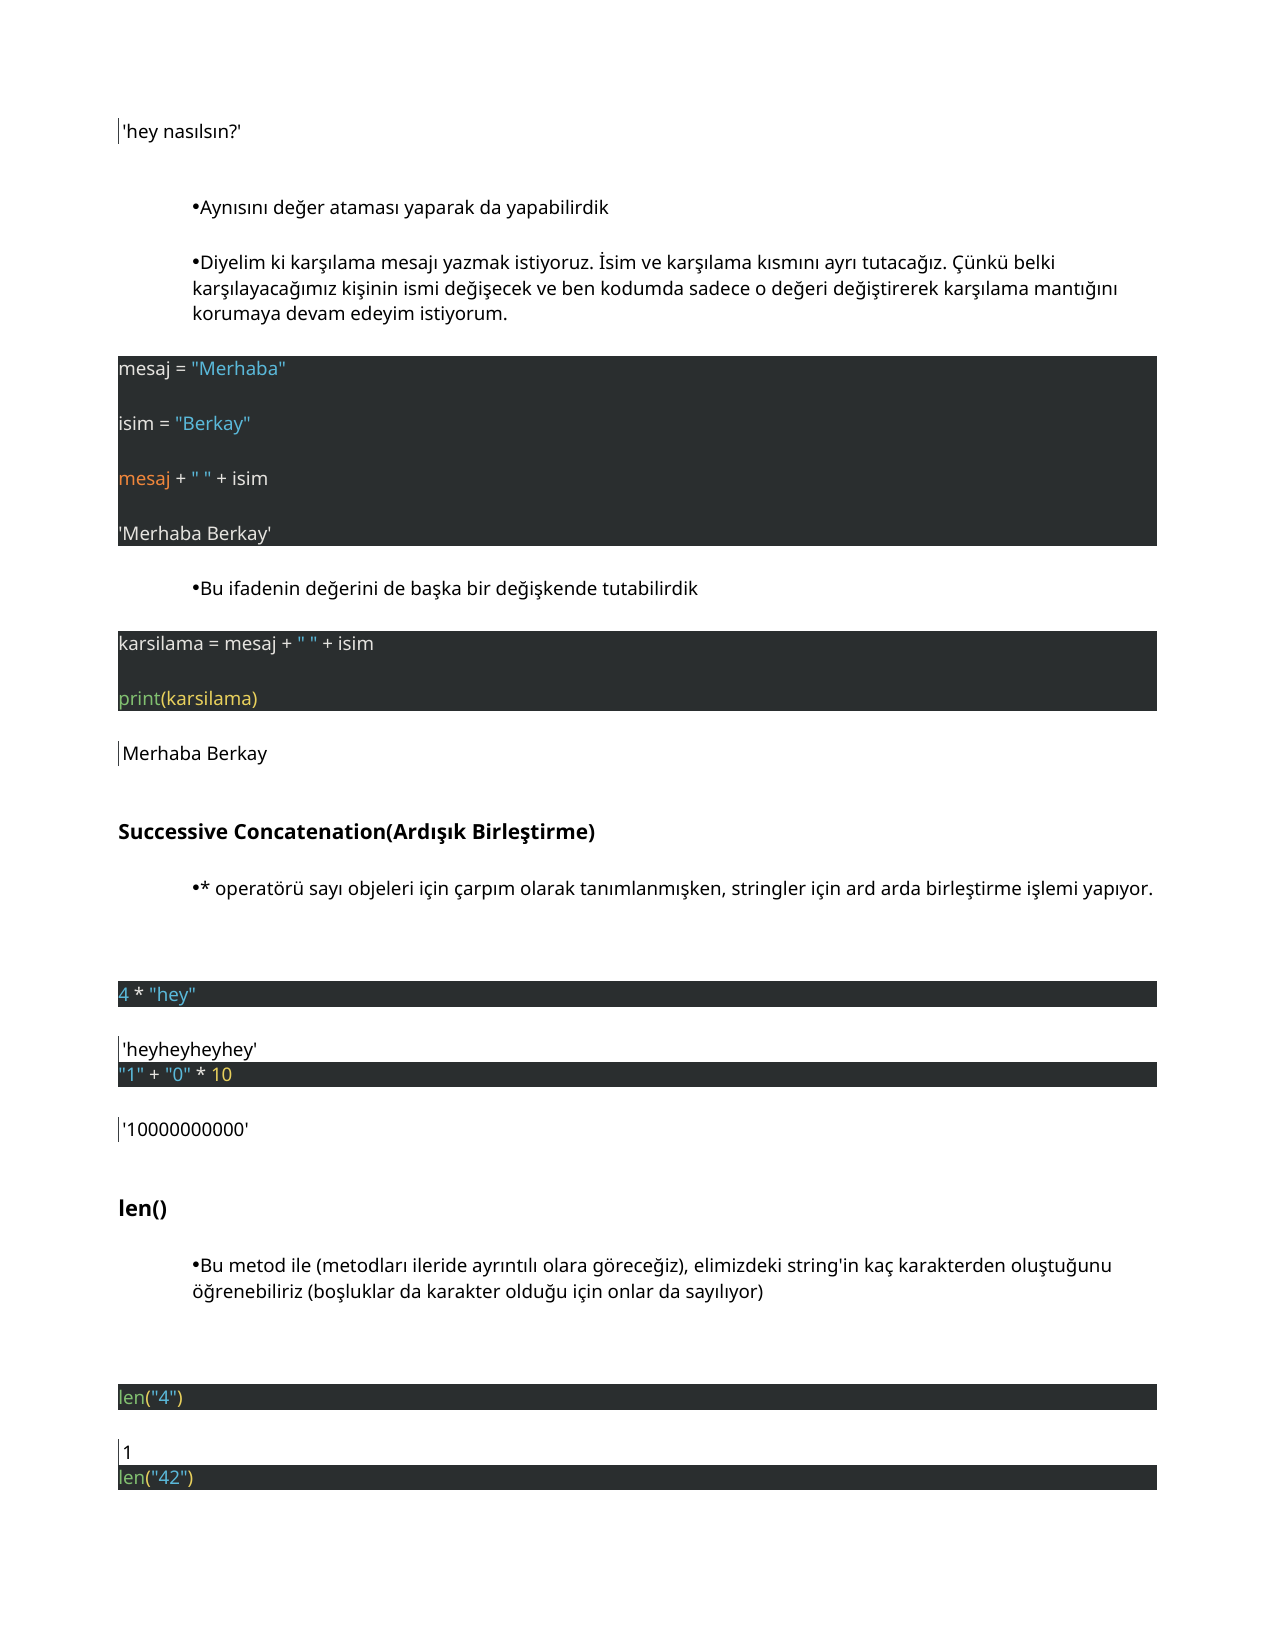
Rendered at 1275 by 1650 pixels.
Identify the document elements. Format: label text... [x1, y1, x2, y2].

list Diyelim ki karşılama mesajı yazmak istiyoruz. İsim ve karşılama kısmını ayrı tutacağız. Çünkü belki karşılayacağımız kişinin ismi değişecek ve ben kodumda sadece o değeri değiştirerek karşılama mantığını korumaya devam edeyim istiyorum. [118, 250, 1157, 326]
text 'heyheyheyhey' [119, 1036, 1157, 1062]
text print(karsilama) [118, 686, 1157, 711]
subtitle Successive Concatenation(Ardışık Birleştirme) [118, 817, 1157, 846]
text "1" + "0" * 10 [118, 1062, 1157, 1087]
text 'Merhaba Berkay' [118, 521, 1157, 546]
list Bu ifadenin değerini de başka bir değişkende tutabilirdik [118, 576, 1157, 601]
text mesaj + " " + isim [118, 466, 1157, 491]
text mesaj = "Merhaba" [118, 356, 1157, 381]
text len("4") [118, 1384, 1157, 1410]
subtitle len() [118, 1193, 1157, 1223]
text len("42") [118, 1465, 1157, 1490]
text 'hey nasılsın?' [119, 118, 1157, 144]
list Aynısını değer ataması yaparak da yapabilirdik [118, 195, 1157, 220]
text karsilama = mesaj + " " + isim [118, 631, 1157, 656]
text 1 [119, 1439, 1157, 1465]
text isim = "Berkay" [118, 411, 1157, 436]
list Bu metod ile (metodları ileride ayrıntılı olara göreceğiz), elimizdeki string'in kaç karakterden oluştuğunu öğrenebiliriz (boşluklar da karakter olduğu için onlar da sayılıyor) [118, 1253, 1157, 1304]
list * operatörü sayı objeleri için çarpım olarak tanımlanmışken, stringler için ard arda birleştirme işlemi yapıyor. [118, 875, 1157, 901]
text 4 * "hey" [118, 981, 1157, 1007]
text Merhaba Berkay [119, 741, 1157, 766]
text '10000000000' [119, 1117, 1157, 1142]
